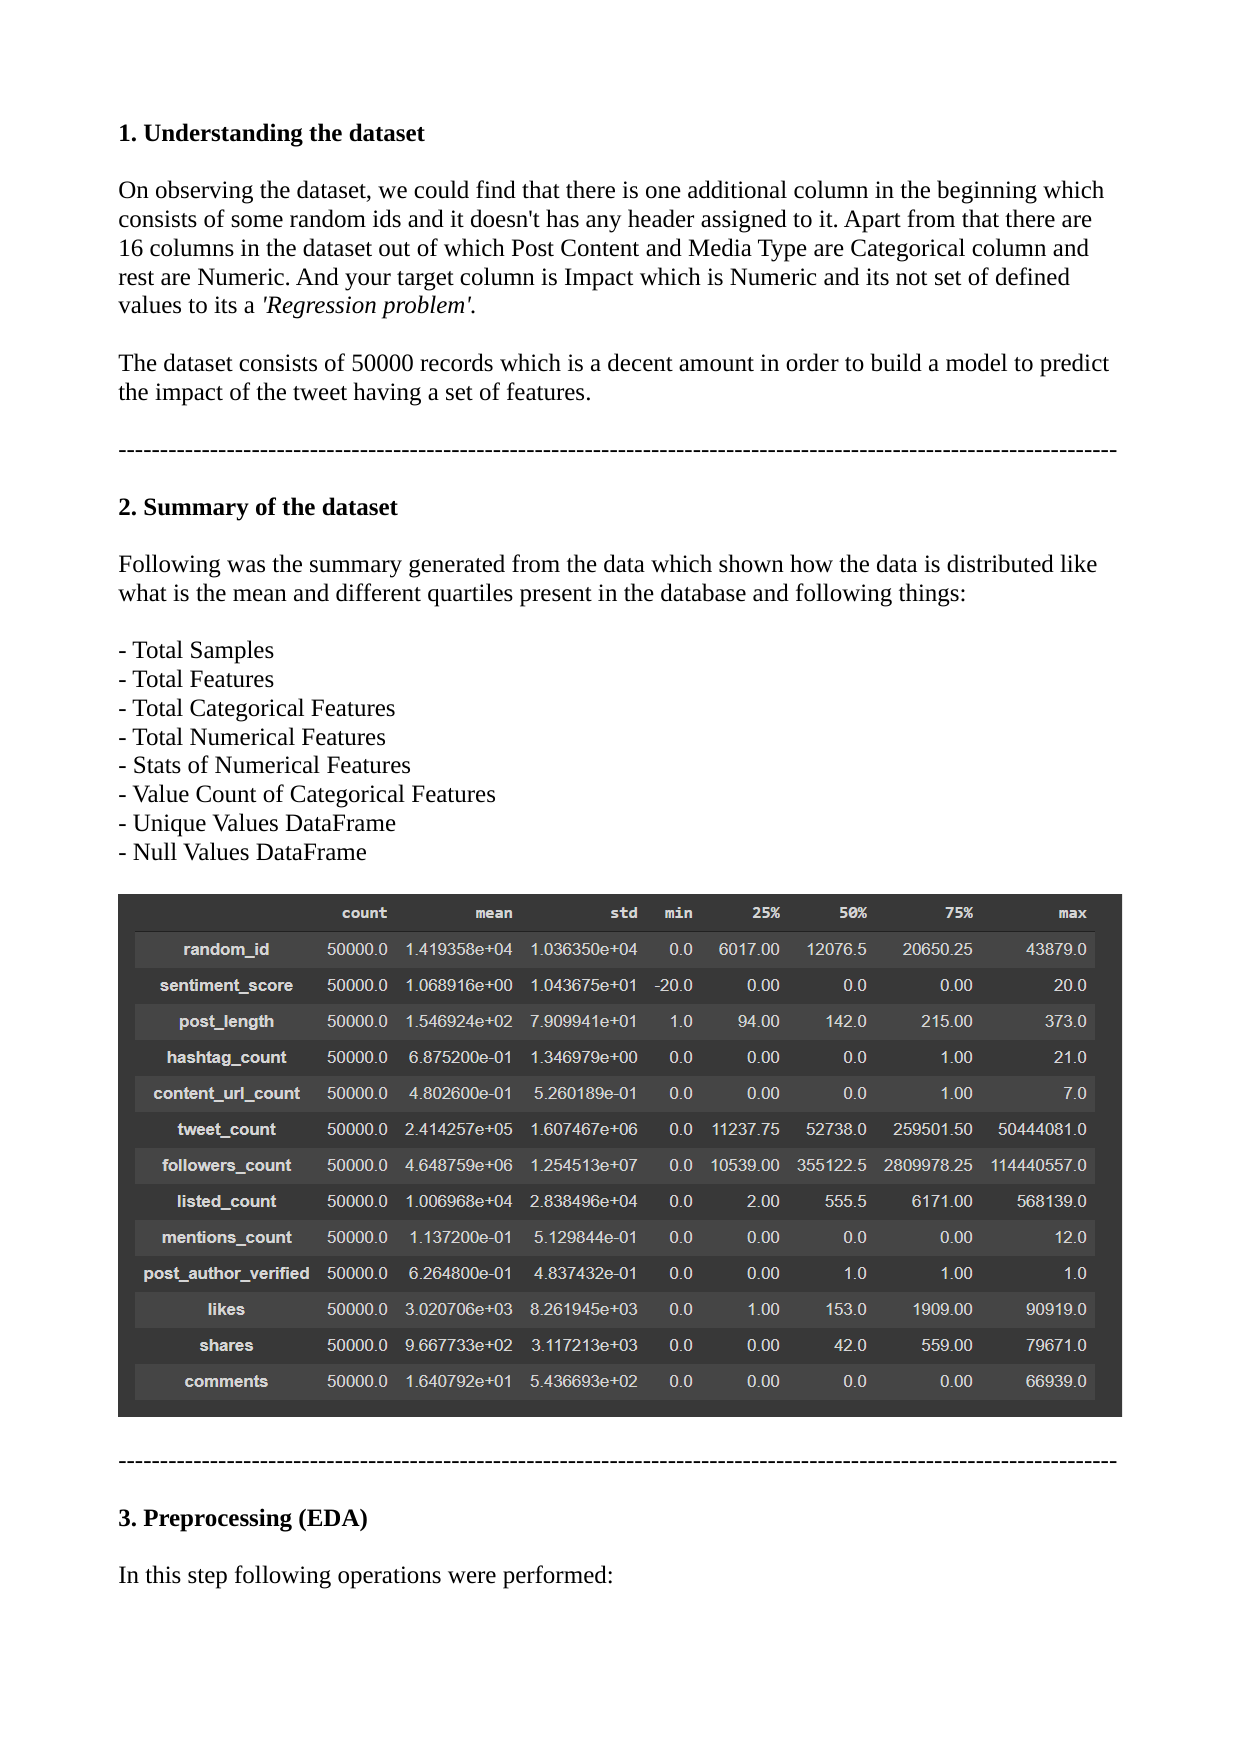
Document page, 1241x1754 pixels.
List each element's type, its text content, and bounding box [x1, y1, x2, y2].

text ------------------------------------------------------------------------------------------------------------------------ [118, 434, 1122, 463]
text In this step following operations were performed: [118, 1561, 1122, 1589]
picture [118, 894, 1123, 1417]
text 2. Summary of the dataset [118, 492, 1122, 521]
text ------------------------------------------------------------------------------------------------------------------------ [118, 1446, 1122, 1474]
text 1. Understanding the dataset [118, 118, 1122, 147]
text On observing the dataset, we could find that there is one additional column in the beginning which consists of some random ids and it doesn't has any header assigned to it. Apart from that there are 16 columns in the dataset out of which Post Content and Media Type are Categorical column and rest are Numeric. And your target column is Impact which is Numeric and its not set of defined values to its a 'Regression problem'. [118, 176, 1122, 319]
text - Total Numerical Features [118, 722, 1122, 751]
text Following was the summary generated from the data which shown how the data is distributed like what is the mean and different quartiles present in the database and following things: [118, 549, 1122, 607]
text - Unique Values DataFrame [118, 808, 1122, 837]
text - Null Values DataFrame [118, 837, 1122, 866]
text 3. Preprocessing (EDA) [118, 1503, 1122, 1532]
text - Total Samples [118, 636, 1122, 664]
text - Stats of Numerical Features [118, 751, 1122, 779]
text - Total Categorical Features [118, 693, 1122, 722]
text The dataset consists of 50000 records which is a decent amount in order to build a model to predict the impact of the tweet having a set of features. [118, 348, 1122, 406]
text - Total Features [118, 664, 1122, 693]
text - Value Count of Categorical Features [118, 779, 1122, 808]
